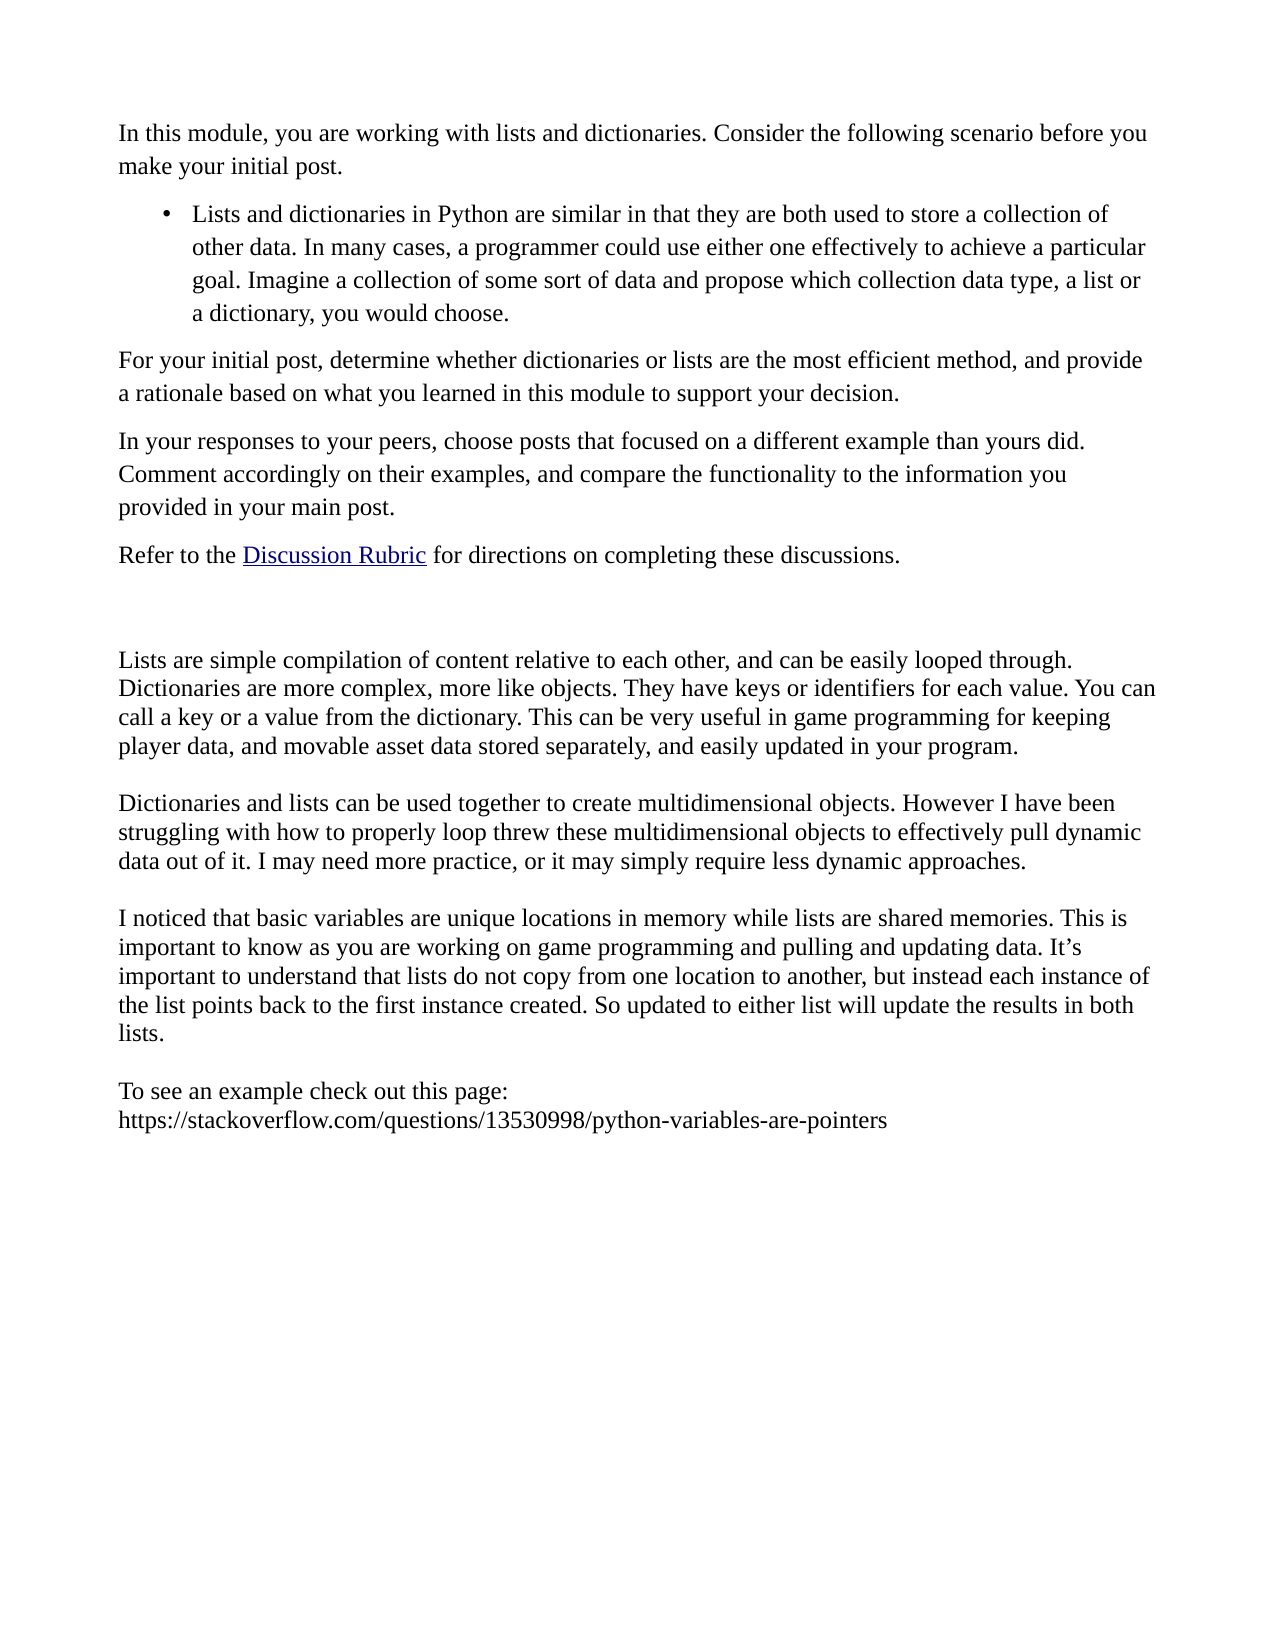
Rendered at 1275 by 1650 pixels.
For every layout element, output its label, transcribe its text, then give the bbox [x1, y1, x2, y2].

text In this module, you are working with lists and dictionaries. Consider the following scenario before you make your initial post. [118, 118, 1157, 180]
text Dictionaries and lists can be used together to create multidimensional objects. However I have been struggling with how to properly loop threw these multidimensional objects to effectively pull dynamic data out of it. I may need more practice, or it may simply require less dynamic approaches. [118, 788, 1157, 875]
text To see an example check out this page: [118, 1076, 1157, 1105]
text For your initial post, determine whether dictionaries or lists are the most efficient method, and provide a rationale based on what you learned in this module to support your decision. [118, 345, 1157, 407]
text Refer to the Discussion Rubric for directions on completing these discussions. [118, 540, 1157, 568]
text I noticed that basic variables are unique locations in memory while lists are shared memories. This is important to know as you are working on game programming and pulling and updating data. It’s important to understand that lists do not copy from one location to another, but instead each instance of the list points back to the first instance created. So updated to either list will update the results in both lists. [118, 903, 1157, 1076]
list Lists and dictionaries in Python are similar in that they are both used to store a collection of other data. In many cases, a programmer could use either one effectively to achieve a particular goal. Imagine a collection of some sort of data and propose which collection data type, a list or a dictionary, you would choose. [162, 199, 1157, 327]
text https://stackoverflow.com/questions/13530998/python-variables-are-pointers [118, 1105, 1157, 1133]
text In your responses to your peers, choose posts that focused on a different example than yours did. Comment accordingly on their examples, and compare the functionality to the information you provided in your main post. [118, 426, 1157, 521]
text Lists are simple compilation of content relative to each other, and can be easily looped through. Dictionaries are more complex, more like objects. They have keys or identifiers for each value. You can call a key or a value from the dictionary. This can be very useful in game programming for keeping player data, and movable asset data stored separately, and easily updated in your program. [118, 645, 1157, 760]
